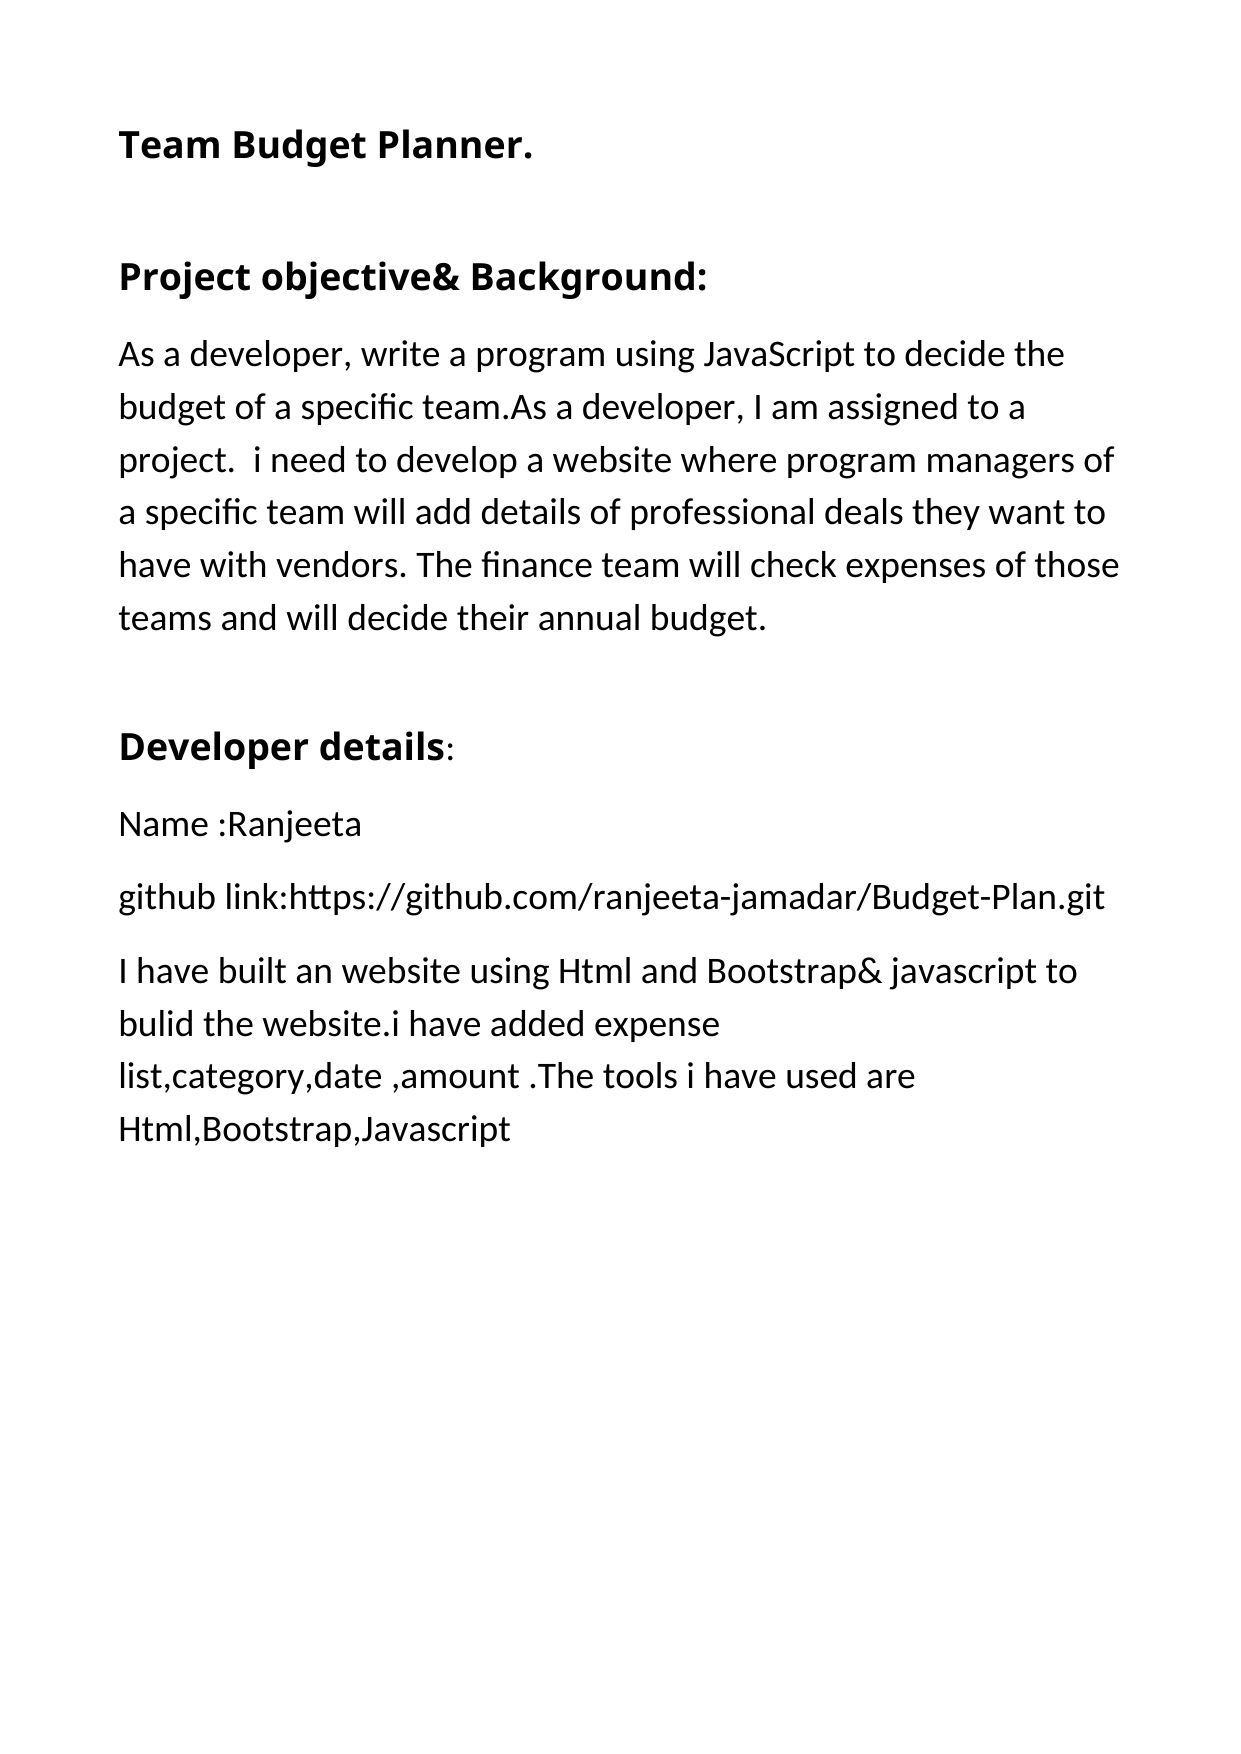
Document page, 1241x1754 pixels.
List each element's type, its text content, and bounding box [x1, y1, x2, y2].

text As a developer, write a program using JavaScript to decide the budget of a specific team.As a developer, I am assigned to a project. i need to develop a website where program managers of a specific team will add details of professional deals they want to have with vendors. The finance team will check expenses of those teams and will decide their annual budget. [118, 330, 1122, 639]
text I have built an website using Html and Bootstrap& javascript to bulid the website.i have added expense list,category,date ,amount .The tools i have used are Html,Bootstrap,Javascript [118, 947, 1122, 1151]
text github link:https://github.com/ranjeeta-jamadar/Budget-Plan.git [118, 873, 1122, 919]
text Team Budget Planner. [118, 118, 1122, 169]
text Developer details: [118, 720, 1122, 771]
text Name :Ranjeeta [118, 800, 1122, 846]
text Project objective& Background: [118, 251, 1122, 302]
